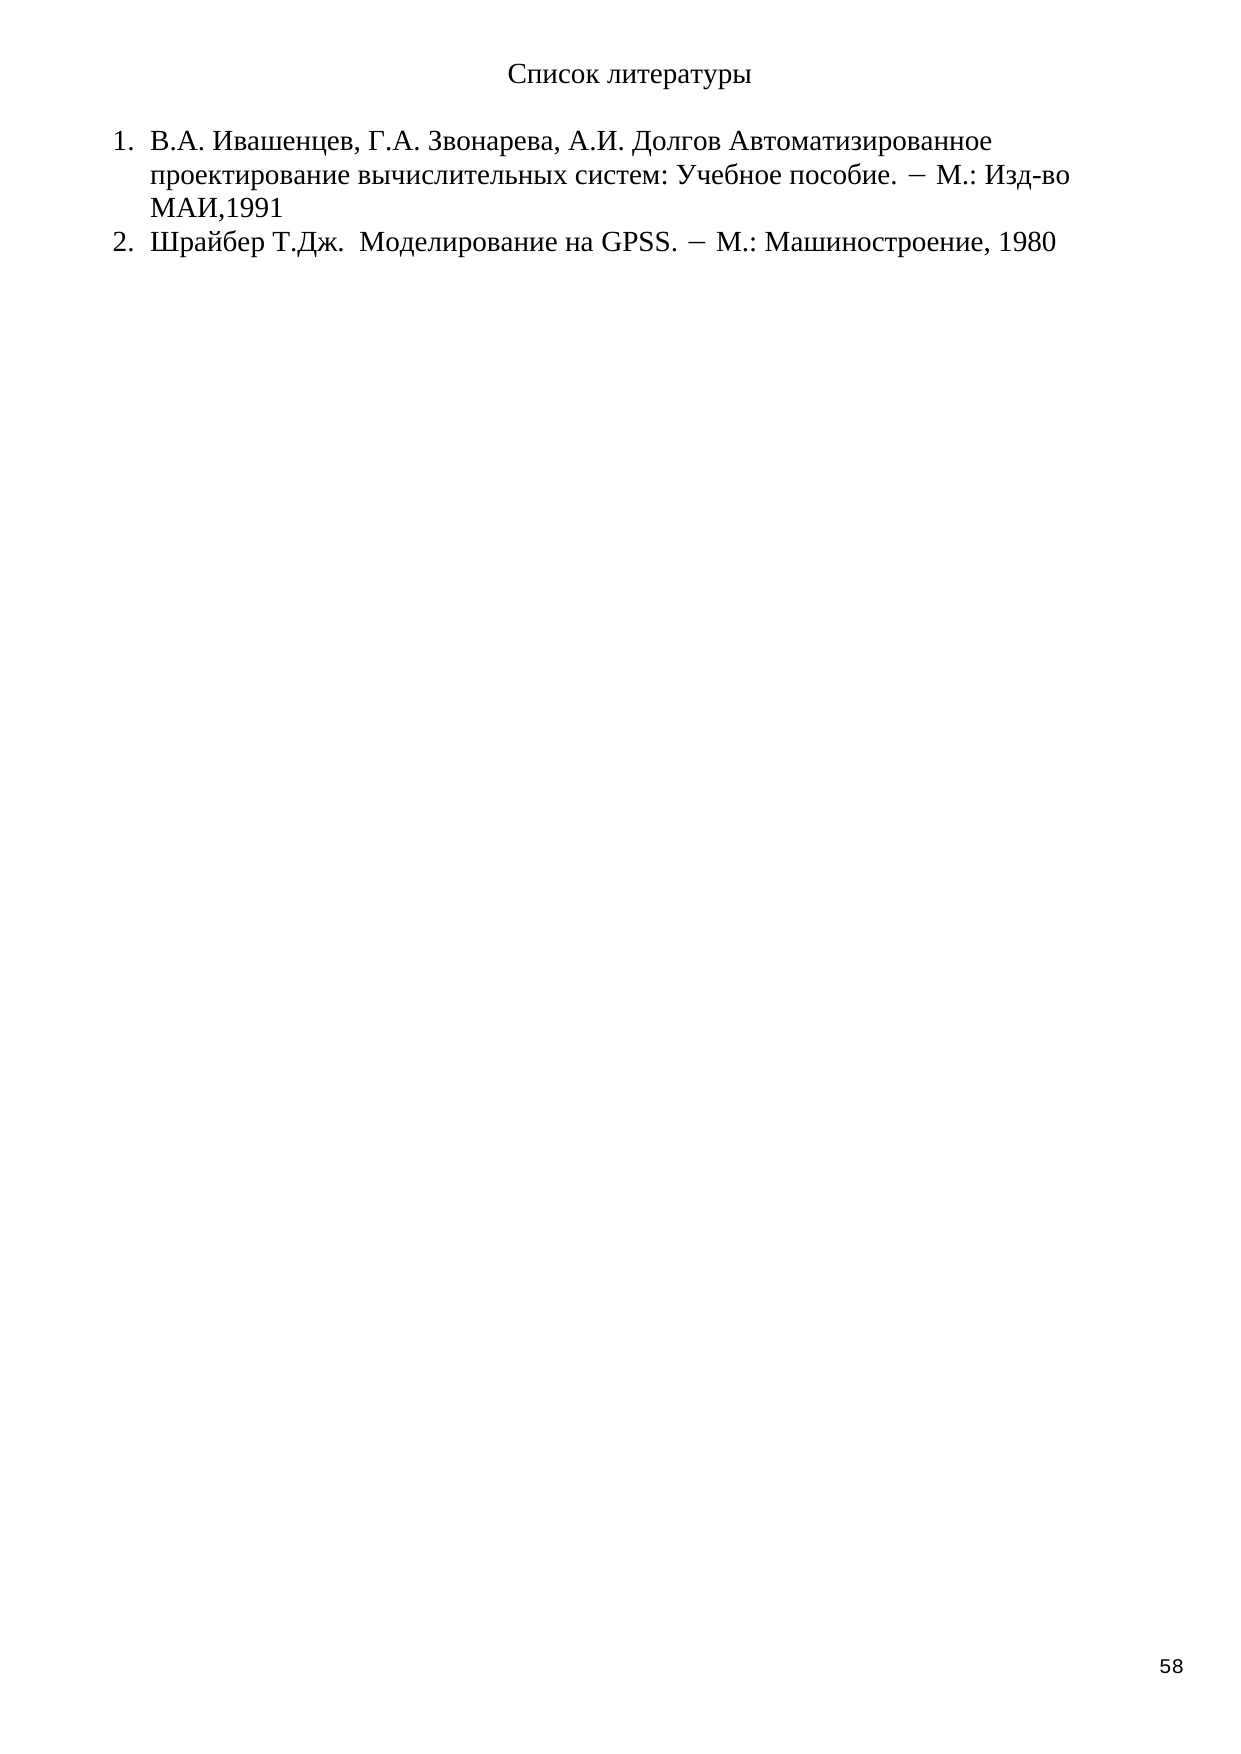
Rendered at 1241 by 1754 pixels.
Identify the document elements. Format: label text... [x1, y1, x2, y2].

list Шрайбер Т.Дж. Моделирование на GPSS.  М.: Машиностроение, 1980 [112, 224, 1184, 258]
list В.А. Ивашенцев, Г.А. Звонарева, А.И. Долгов Автоматизированное проектирование вычислительных систем: Учебное пособие.  М.: Изд-во МАИ,1991 [112, 123, 1184, 224]
subtitle Список литературы [75, 56, 1184, 90]
